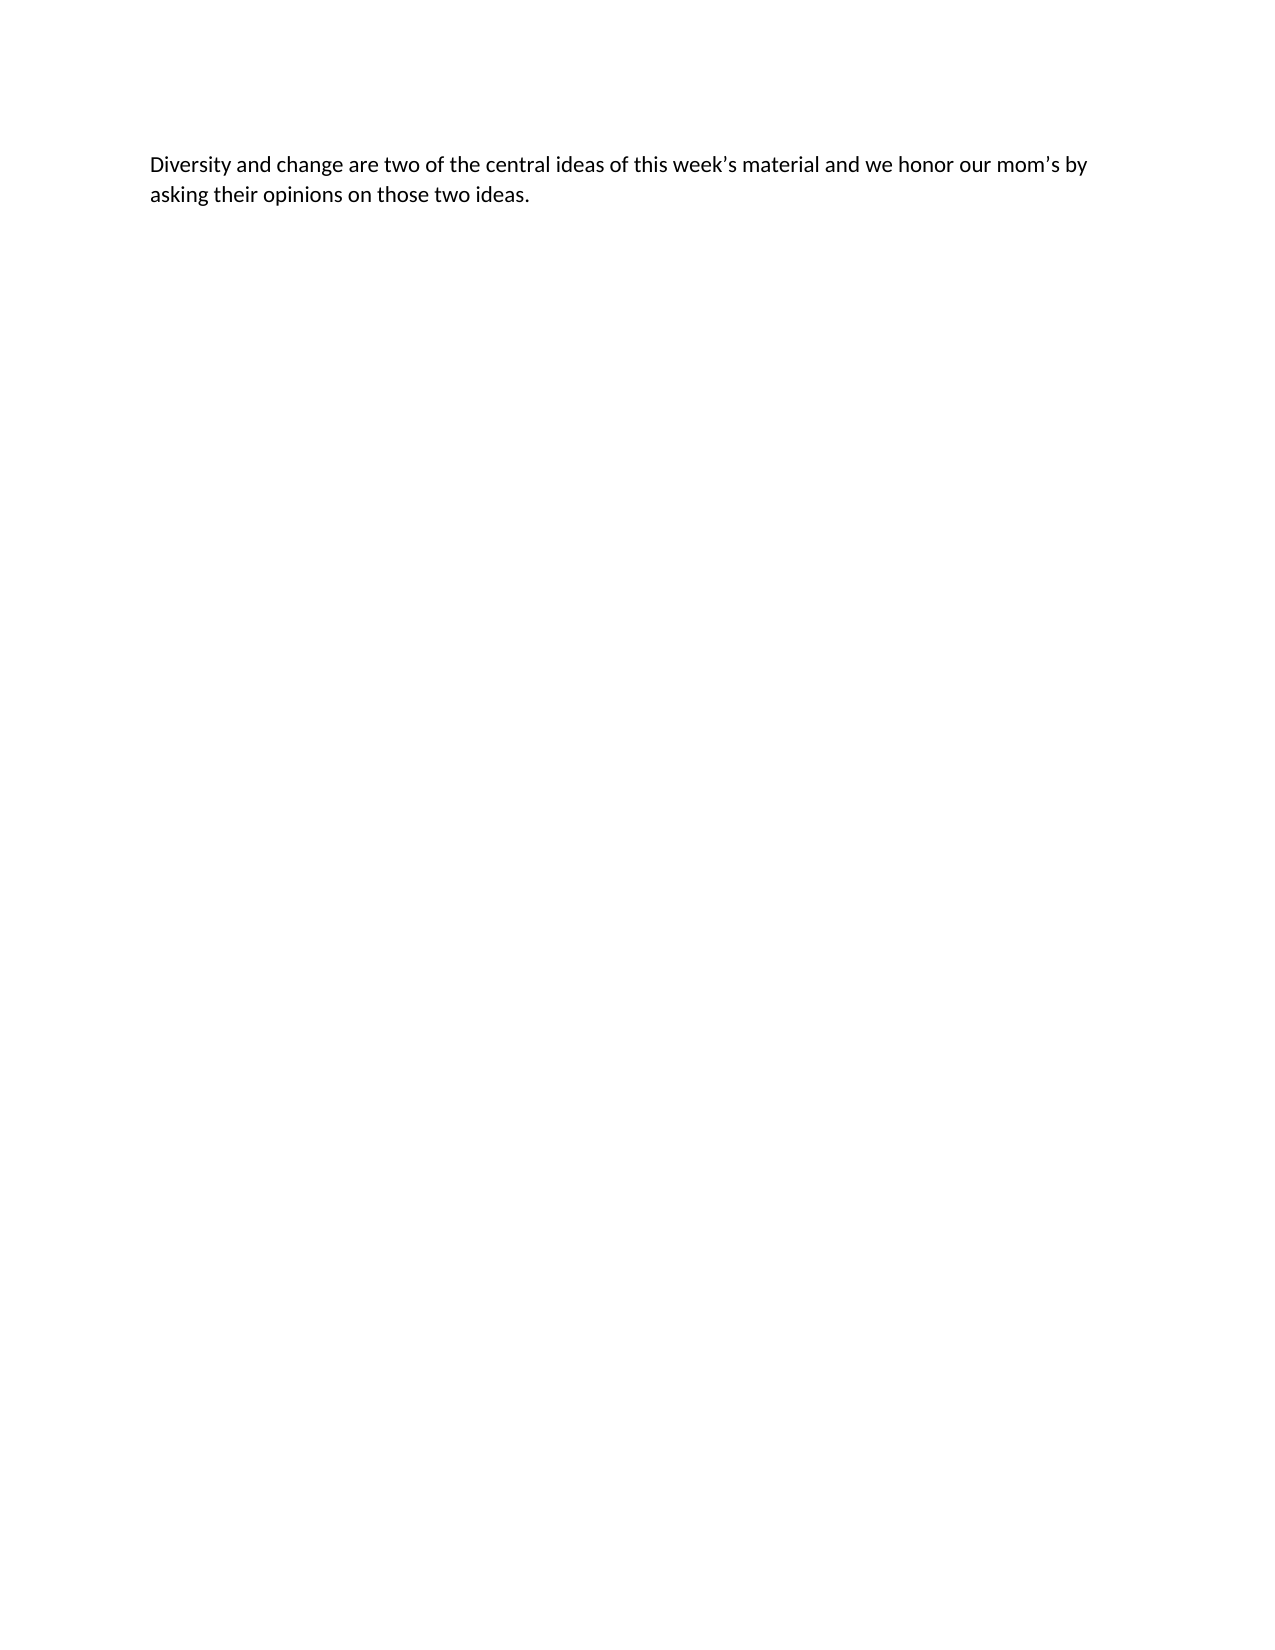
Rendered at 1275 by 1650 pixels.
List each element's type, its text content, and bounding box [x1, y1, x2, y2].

text Diversity and change are two of the central ideas of this week’s material and we honor our mom’s by asking their opinions on those two ideas. [150, 150, 1125, 208]
